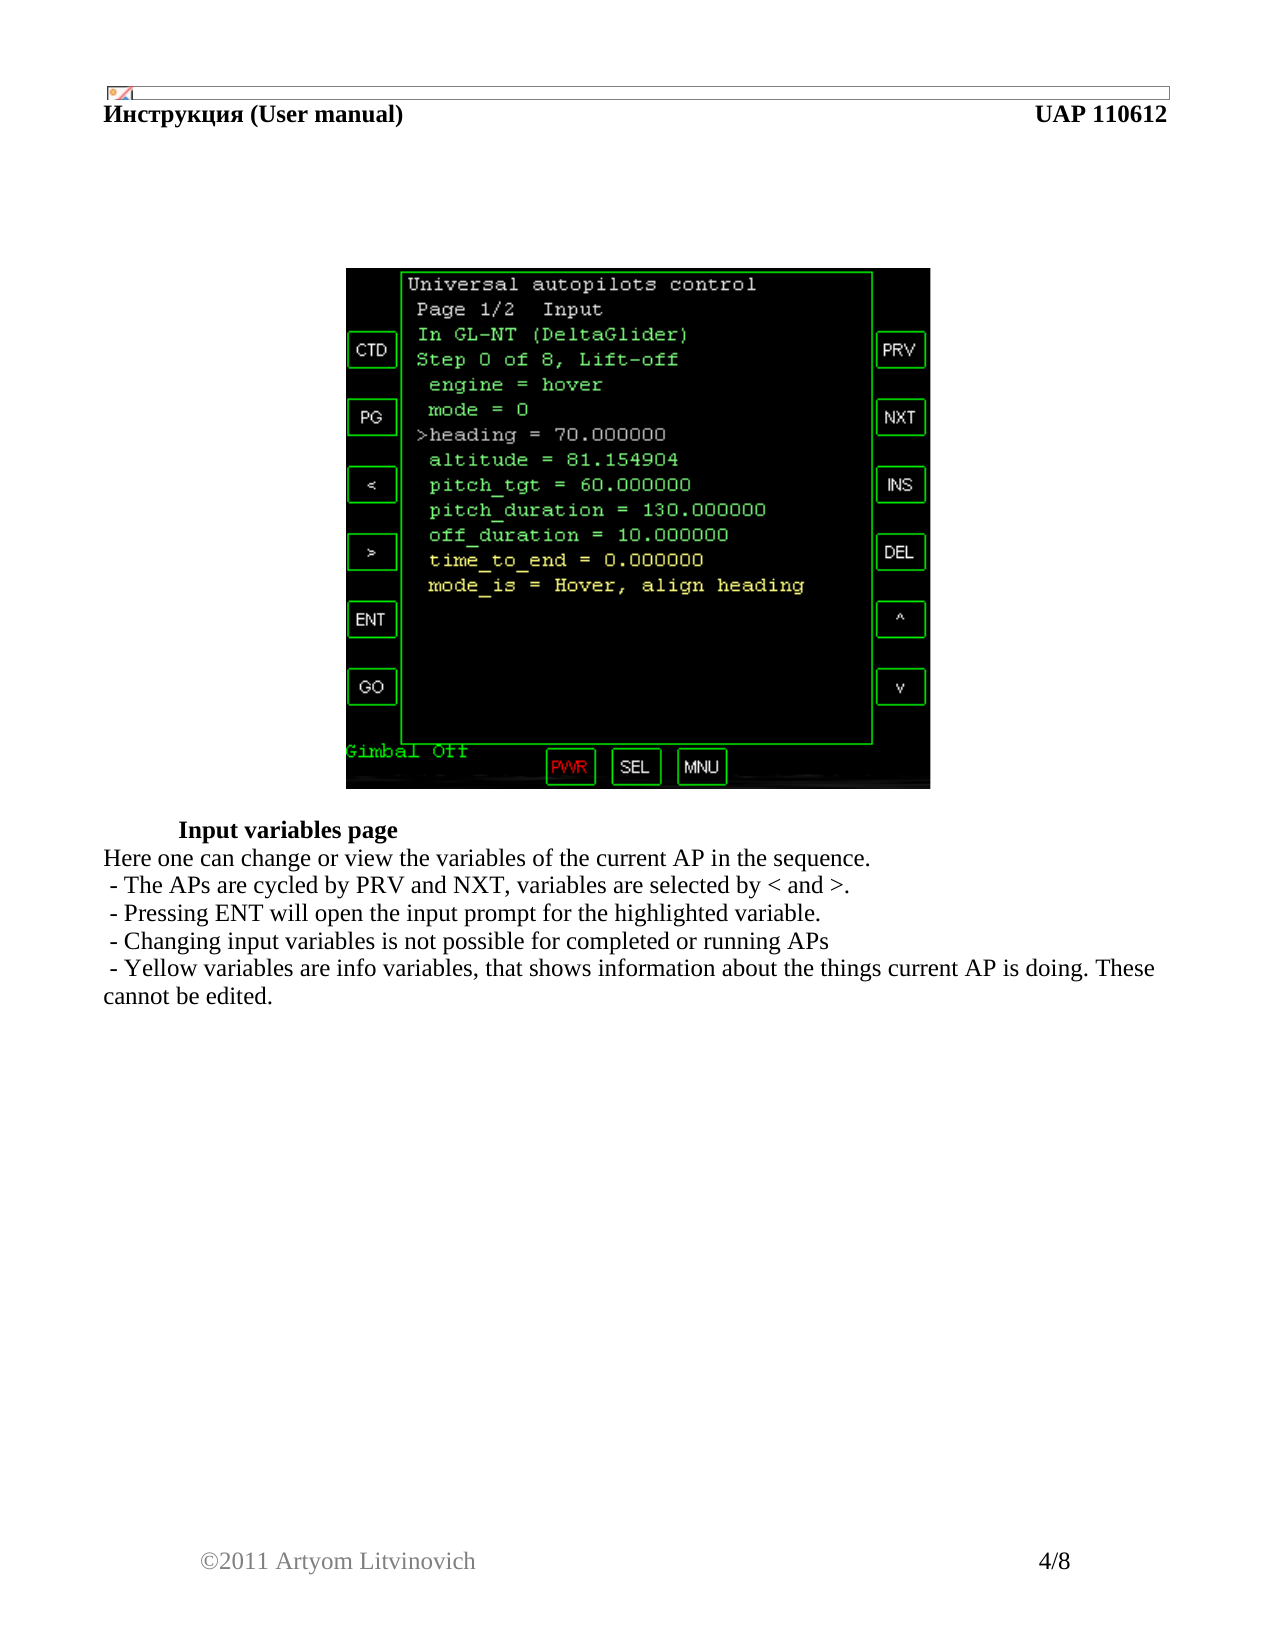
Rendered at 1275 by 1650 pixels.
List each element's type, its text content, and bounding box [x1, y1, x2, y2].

text Input variables page [103, 816, 1173, 844]
text - Changing input variables is not possible for completed or running APs [103, 927, 1173, 954]
text - Yellow variables are info variables, that shows information about the things current AP is doing. These cannot be edited. [103, 954, 1173, 1010]
picture [346, 268, 931, 789]
text Here one can change or view the variables of the current AP in the sequence. [103, 844, 1173, 871]
text - The APs are cycled by PRV and NXT, variables are selected by < and >. [103, 871, 1173, 899]
text - Pressing ENT will open the input prompt for the highlighted variable. [103, 899, 1173, 927]
